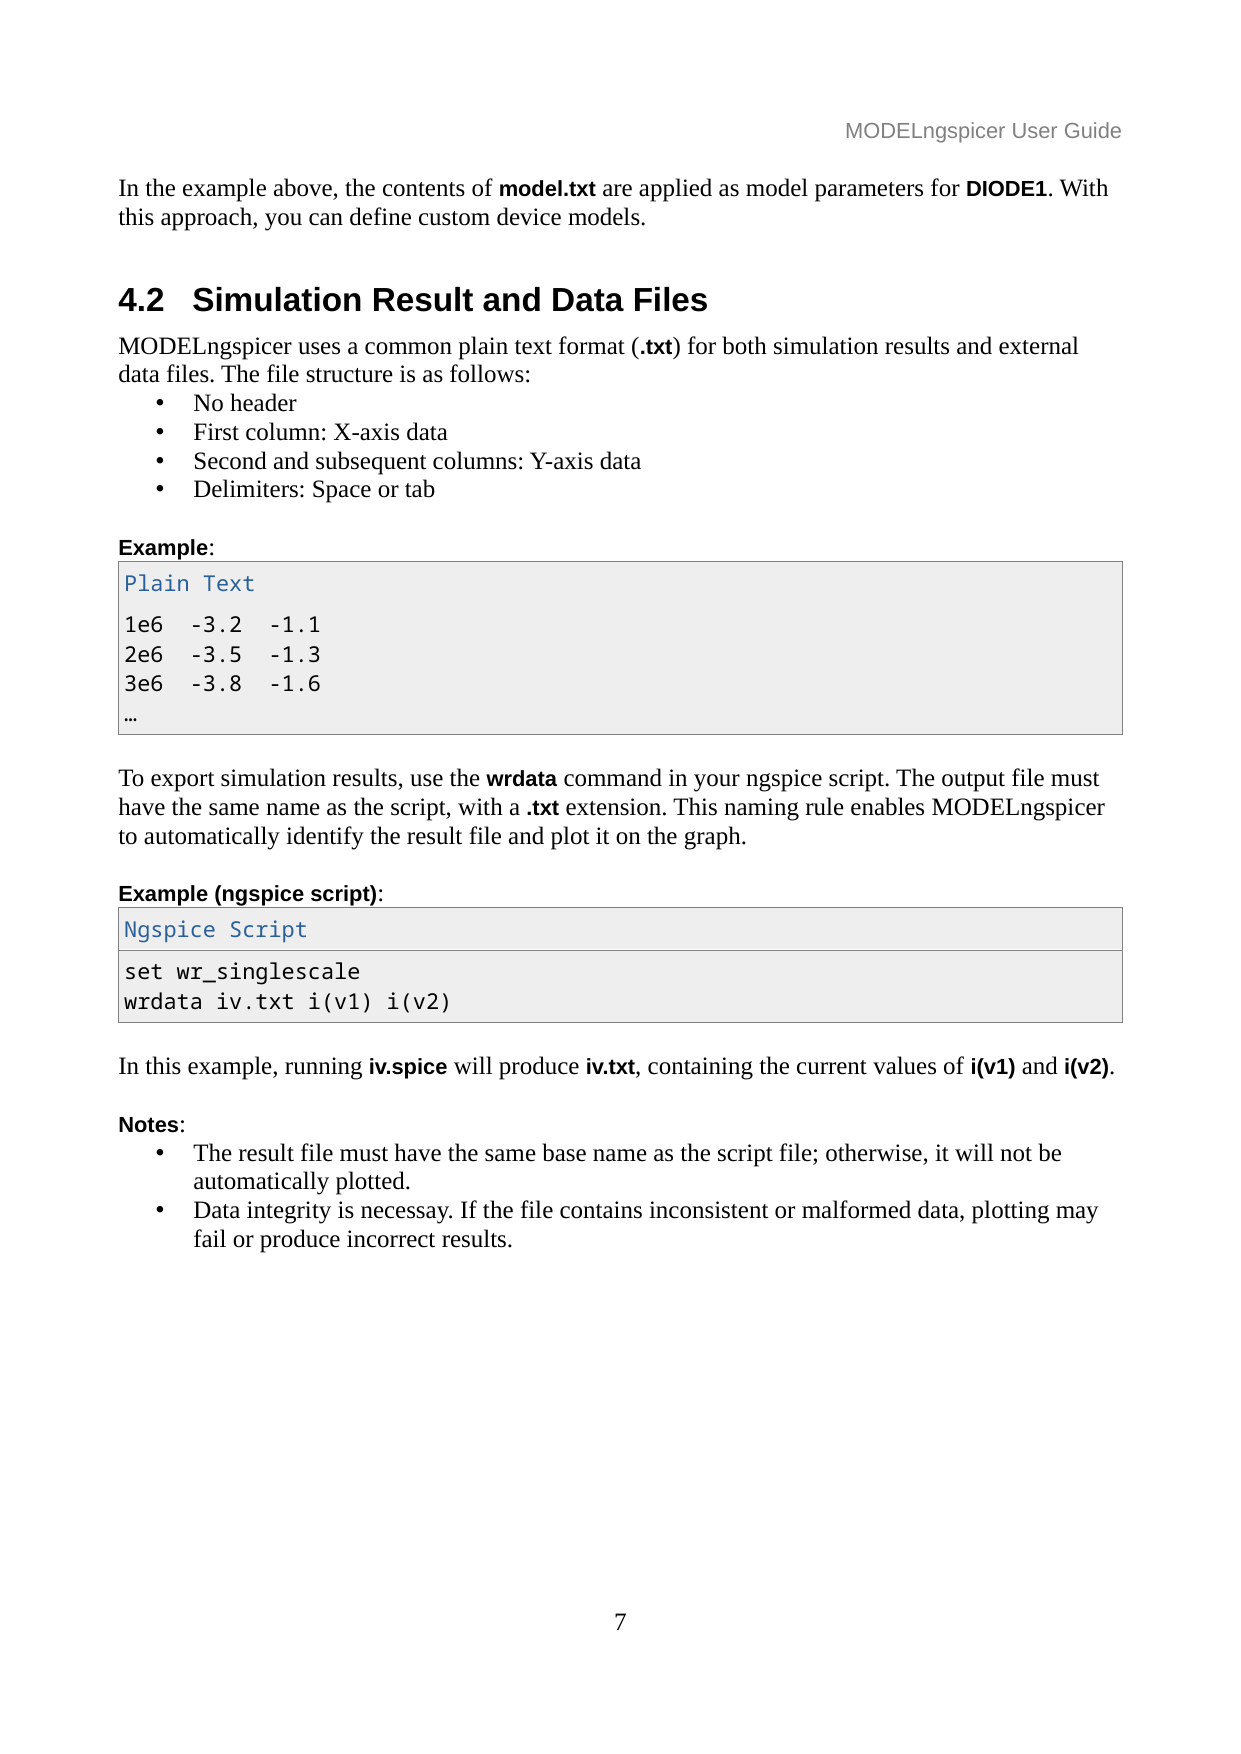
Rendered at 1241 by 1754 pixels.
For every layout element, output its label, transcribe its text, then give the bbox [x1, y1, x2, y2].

table_cell set wr_singlescale wrdata iv.txt i(v1) i(v2) [119, 951, 1122, 1022]
text Example: [118, 532, 1122, 561]
text Notes: [118, 1109, 1122, 1138]
list First column: X-axis data [156, 417, 1122, 446]
list Delimiters: Space or tab [156, 474, 1122, 503]
text In the example above, the contents of model.txt are applied as model parameters for DIODE1. With this approach, you can define custom device models. [118, 173, 1122, 230]
table_header Ngspice Script [119, 908, 1122, 949]
text Example (ngspice script): [118, 878, 1122, 907]
list Data integrity is necessay. If the file contains inconsistent or malformed data, plotting may fail or produce incorrect results. [156, 1195, 1122, 1253]
text MODELngspicer uses a common plain text format (.txt) for both simulation results and external data files. The file structure is as follows: [118, 331, 1122, 388]
subtitle Simulation Result and Data Files [118, 280, 1122, 318]
list No header [156, 388, 1122, 417]
list The result file must have the same base name as the script file; otherwise, it will not be automatically plotted. [156, 1138, 1122, 1195]
text In this example, running iv.spice will produce iv.txt, containing the current values of i(v1) and i(v2). [118, 1051, 1122, 1080]
table_header Plain Text [119, 562, 1122, 603]
text To export simulation results, use the wrdata command in your ngspice script. The output file must have the same name as the script, with a .txt extension. This naming rule enables MODELngspicer to automatically identify the result file and plot it on the graph. [118, 763, 1122, 850]
list Second and subsequent columns: Y-axis data [156, 446, 1122, 474]
table_cell 1e6 -3.2 -1.1 2e6 -3.5 -1.3 3e6 -3.8 -1.6 … [119, 603, 1122, 734]
